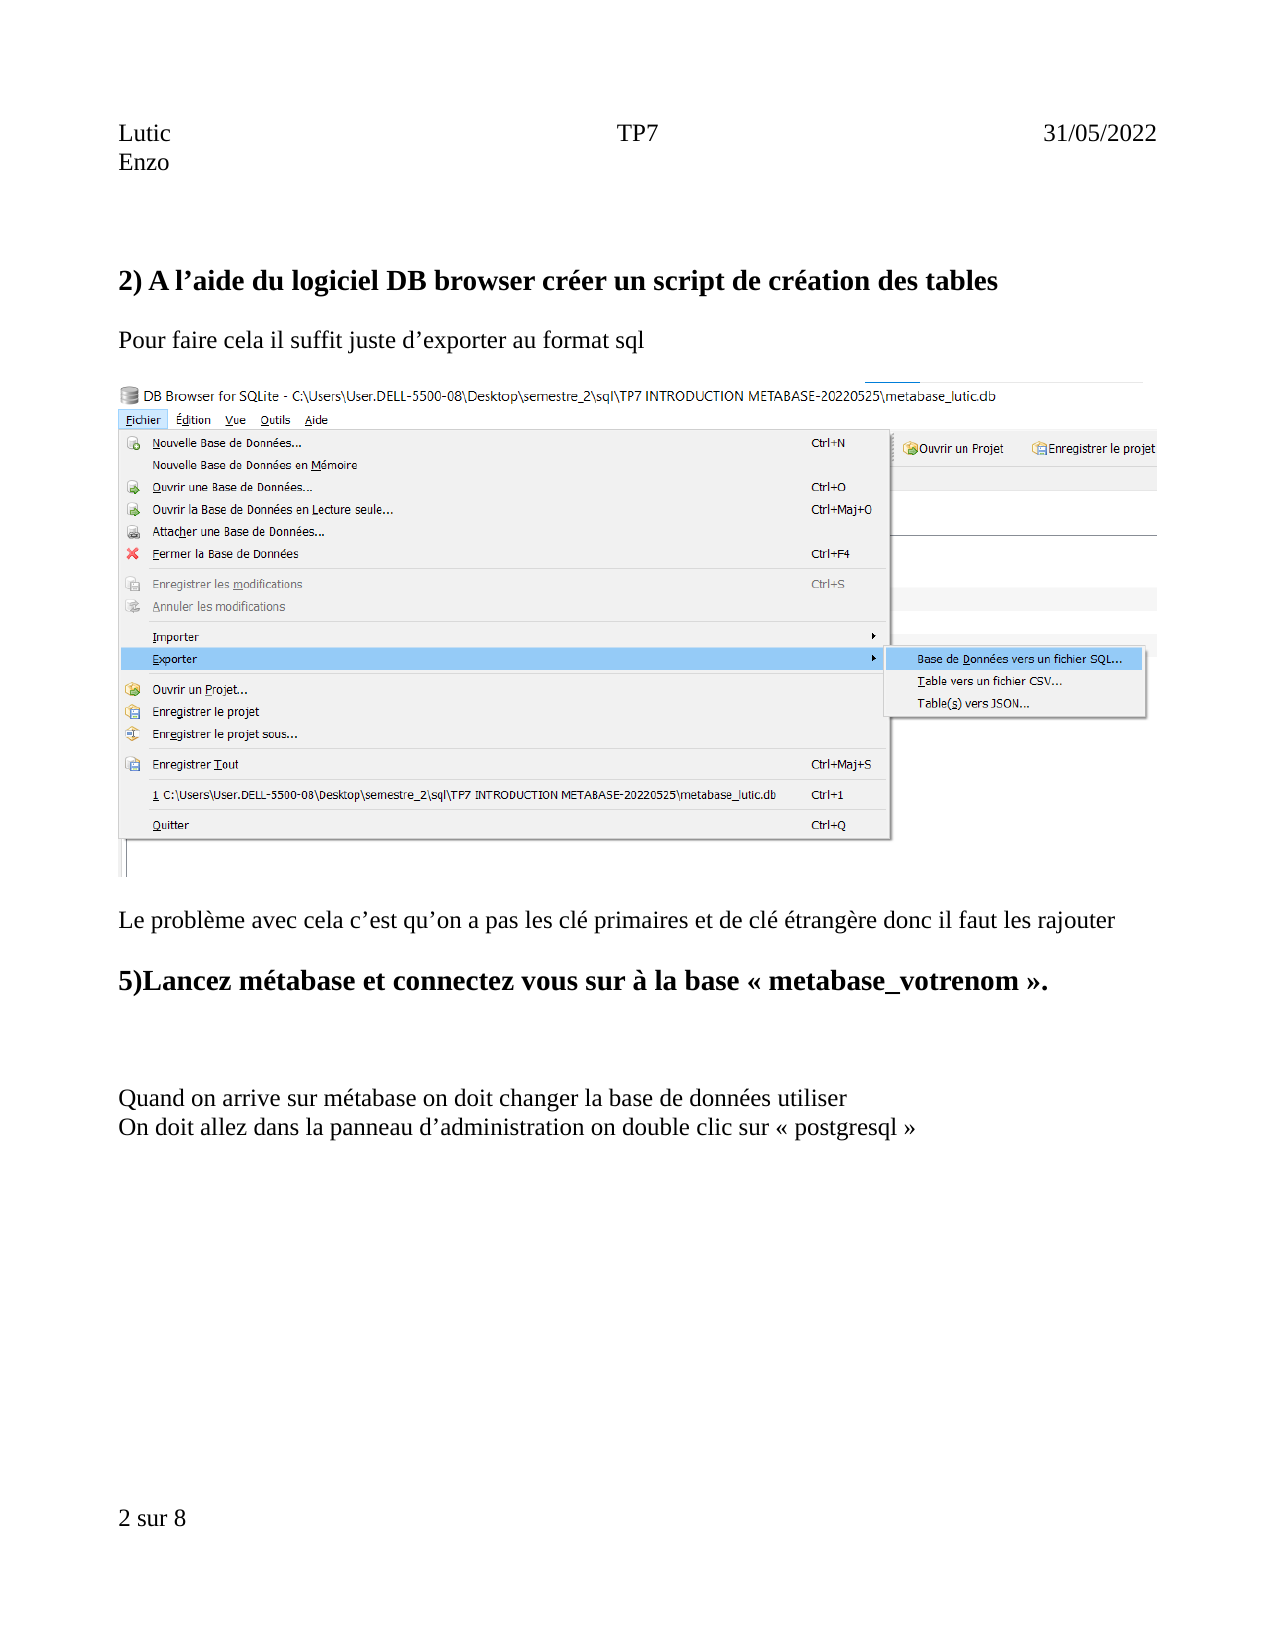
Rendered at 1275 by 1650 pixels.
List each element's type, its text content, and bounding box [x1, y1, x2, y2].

text On doit allez dans la panneau d’administration on double clic sur « postgresql » [118, 1112, 1157, 1140]
picture [118, 382, 1157, 877]
text 5)Lancez métabase et connectez vous sur à la base « metabase_votrenom ». [118, 963, 1157, 997]
text 2) A l’aide du logiciel DB browser créer un script de création des tables [118, 263, 1157, 296]
text Pour faire cela il suffit juste d’exporter au format sql [118, 325, 1157, 354]
text Le problème avec cela c’est qu’on a pas les clé primaires et de clé étrangère donc il faut les rajouter [118, 906, 1157, 934]
text Quand on arrive sur métabase on doit changer la base de données utiliser [118, 1083, 1157, 1112]
